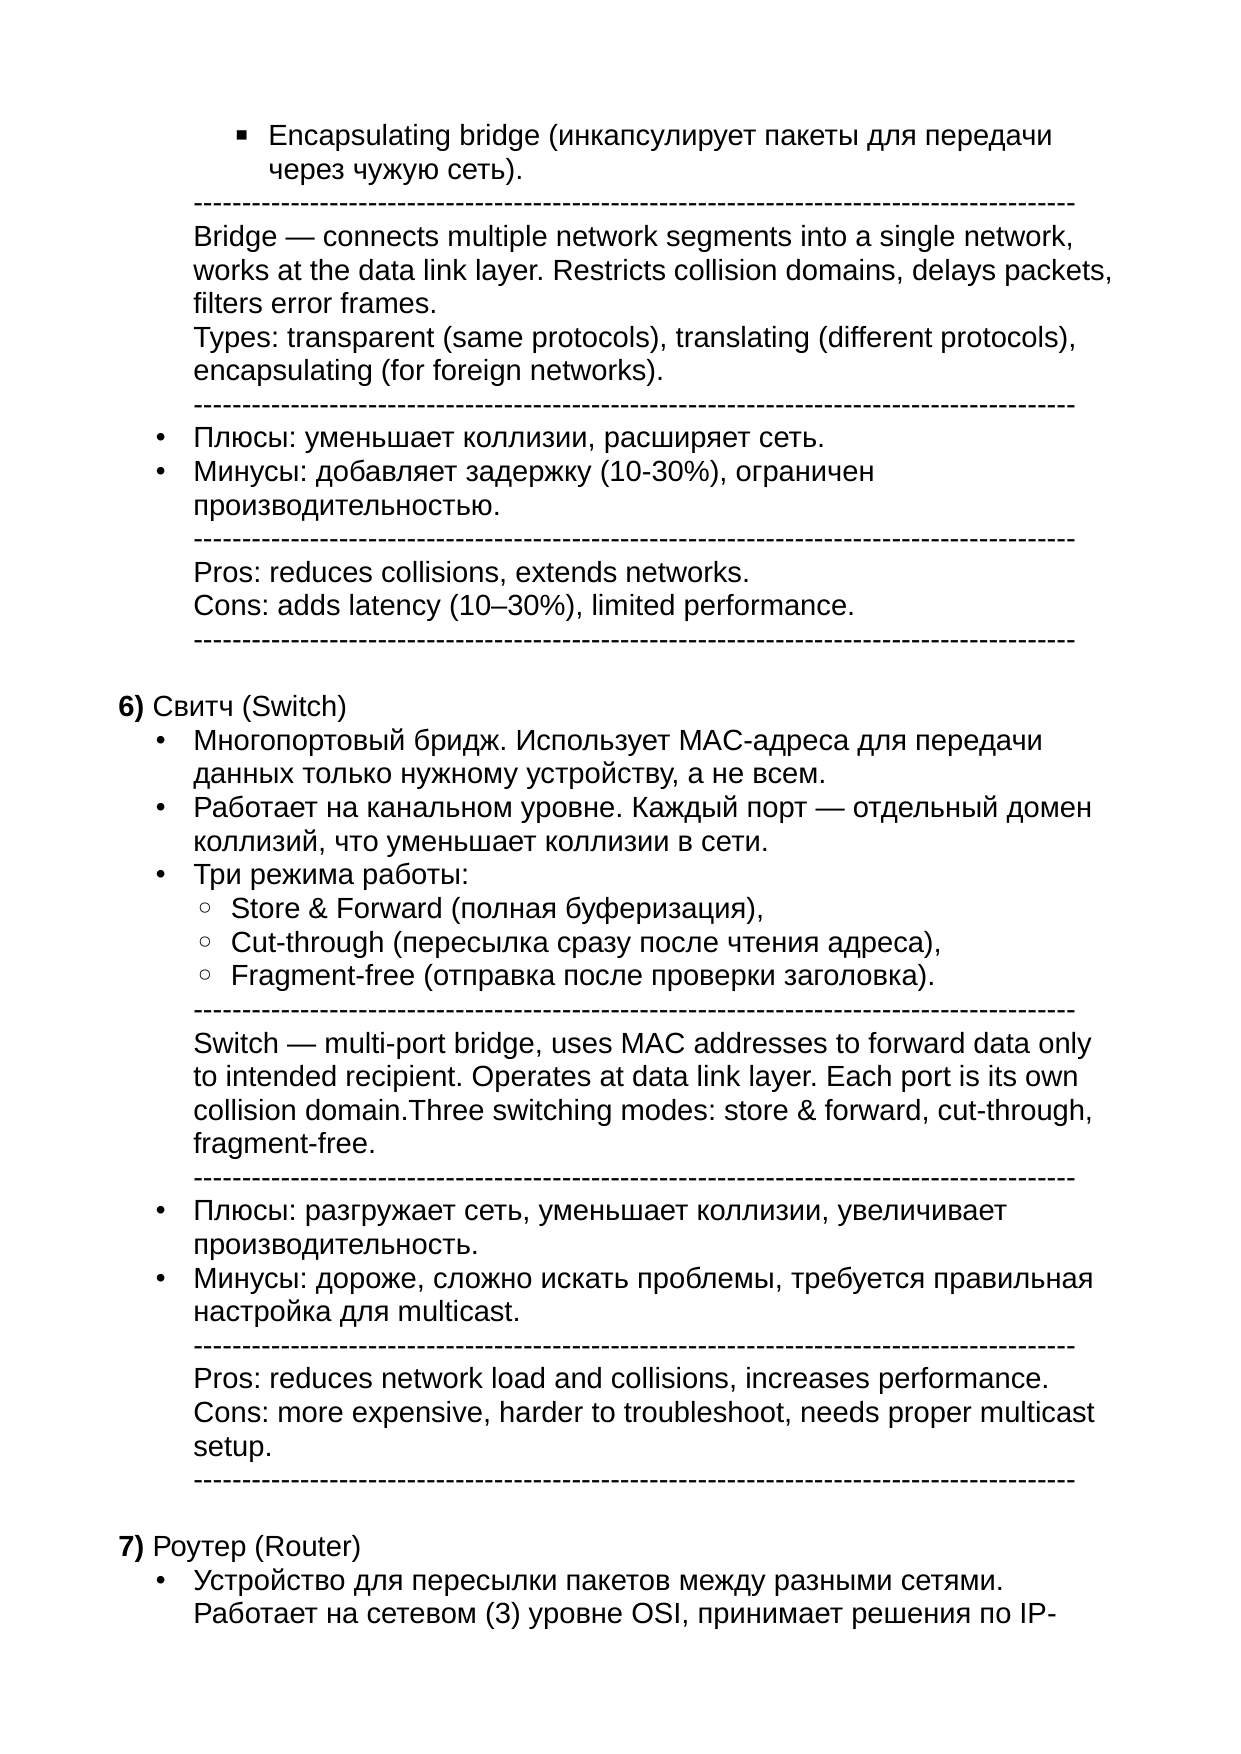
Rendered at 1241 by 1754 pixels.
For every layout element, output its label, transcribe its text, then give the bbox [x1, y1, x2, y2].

list Три режима работы: [156, 857, 1122, 891]
list -------------------------------------------------------------------------------------------Pros: reduces network load and collisions, increases performance. [156, 1328, 1122, 1395]
list Encapsulating bridge (инкапсулирует пакеты для передачи через чужую сеть). [231, 118, 1122, 185]
list Устройство для пересылки пакетов между разными сетями. Работает на сетевом (3) уровне OSI, принимает решения по IP- [156, 1563, 1122, 1630]
list ------------------------------------------------------------------------------------------- [156, 1160, 1122, 1193]
list -------------------------------------------------------------------------------------------Switch — multi-port bridge, uses MAC addresses to forward data only to intended recipient. Operates at data link layer. Each port is its own collision domain.Three switching modes: store & forward, cut-through, fragment-free. [156, 992, 1122, 1160]
list ------------------------------------------------------------------------------------------- [156, 387, 1122, 420]
list Cut-through (пересылка сразу после чтения адреса), [193, 924, 1122, 958]
list Плюсы: разгружает сеть, уменьшает коллизии, увеличивает производительность. [156, 1193, 1122, 1261]
list Cons: adds latency (10–30%), limited performance. [156, 588, 1122, 622]
list Многопортовый бридж. Использует MAC-адреса для передачи данных только нужному устройству, а не всем. [156, 722, 1122, 790]
text 6) Свитч (Switch) [118, 689, 1122, 722]
list Types: transparent (same protocols), translating (different protocols), encapsulating (for foreign networks). [156, 319, 1122, 387]
text 7) Роутер (Router) [118, 1529, 1122, 1563]
list -------------------------------------------------------------------------------------------Bridge — connects multiple network segments into a single network, works at the data link layer. Restricts collision domains, delays packets, filters error frames. [156, 185, 1122, 319]
list ------------------------------------------------------------------------------------------- [156, 1462, 1122, 1496]
list Минусы: добавляет задержку (10-30%), ограничен производительностью. [156, 454, 1122, 521]
list Fragment-free (отправка после проверки заголовка). [193, 958, 1122, 992]
list Работает на канальном уровне. Каждый порт — отдельный домен коллизий, что уменьшает коллизии в сети. [156, 790, 1122, 857]
list Store & Forward (полная буферизация), [193, 891, 1122, 924]
list Минусы: дороже, сложно искать проблемы, требуется правильная настройка для multicast. [156, 1261, 1122, 1328]
list -------------------------------------------------------------------------------------------Pros: reduces collisions, extends networks. [156, 521, 1122, 588]
list Cons: more expensive, harder to troubleshoot, needs proper multicast setup. [156, 1395, 1122, 1462]
list Плюсы: уменьшает коллизии, расширяет сеть. [156, 420, 1122, 454]
list ------------------------------------------------------------------------------------------- [156, 622, 1122, 655]
